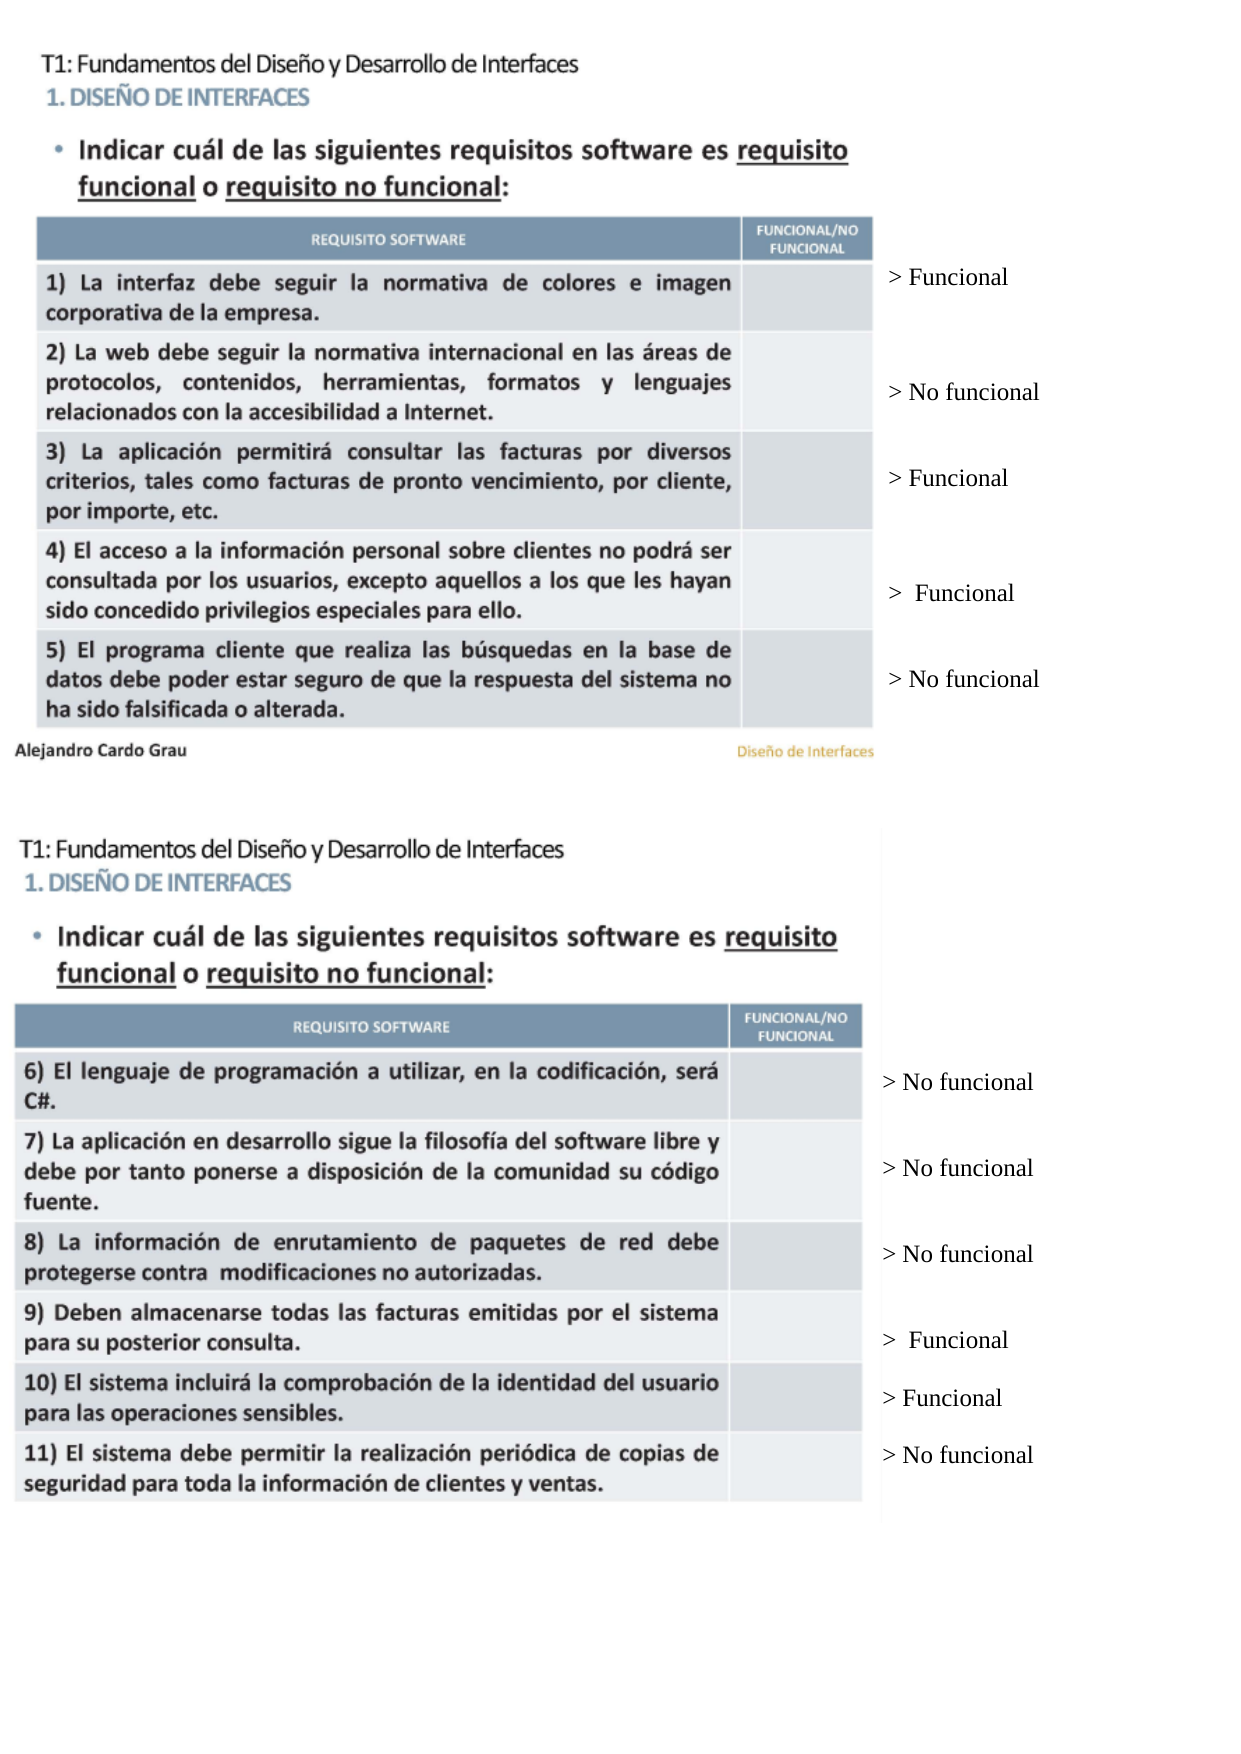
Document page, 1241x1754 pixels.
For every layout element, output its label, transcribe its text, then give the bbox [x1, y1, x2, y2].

picture [4, 35, 889, 776]
picture [0, 828, 883, 1523]
text > No funcional [883, 1067, 1122, 1096]
text > No funcional [883, 1239, 1122, 1268]
text > Funcional [883, 1326, 1122, 1354]
text > Funcional [889, 463, 1122, 492]
text > Funcional [883, 1383, 1122, 1412]
text > No funcional [883, 1441, 1122, 1469]
text > No funcional [883, 1153, 1122, 1182]
text > No funcional [889, 377, 1122, 406]
text > Funcional [889, 262, 1122, 291]
text > No funcional [889, 664, 1122, 693]
text > Funcional [889, 578, 1122, 607]
